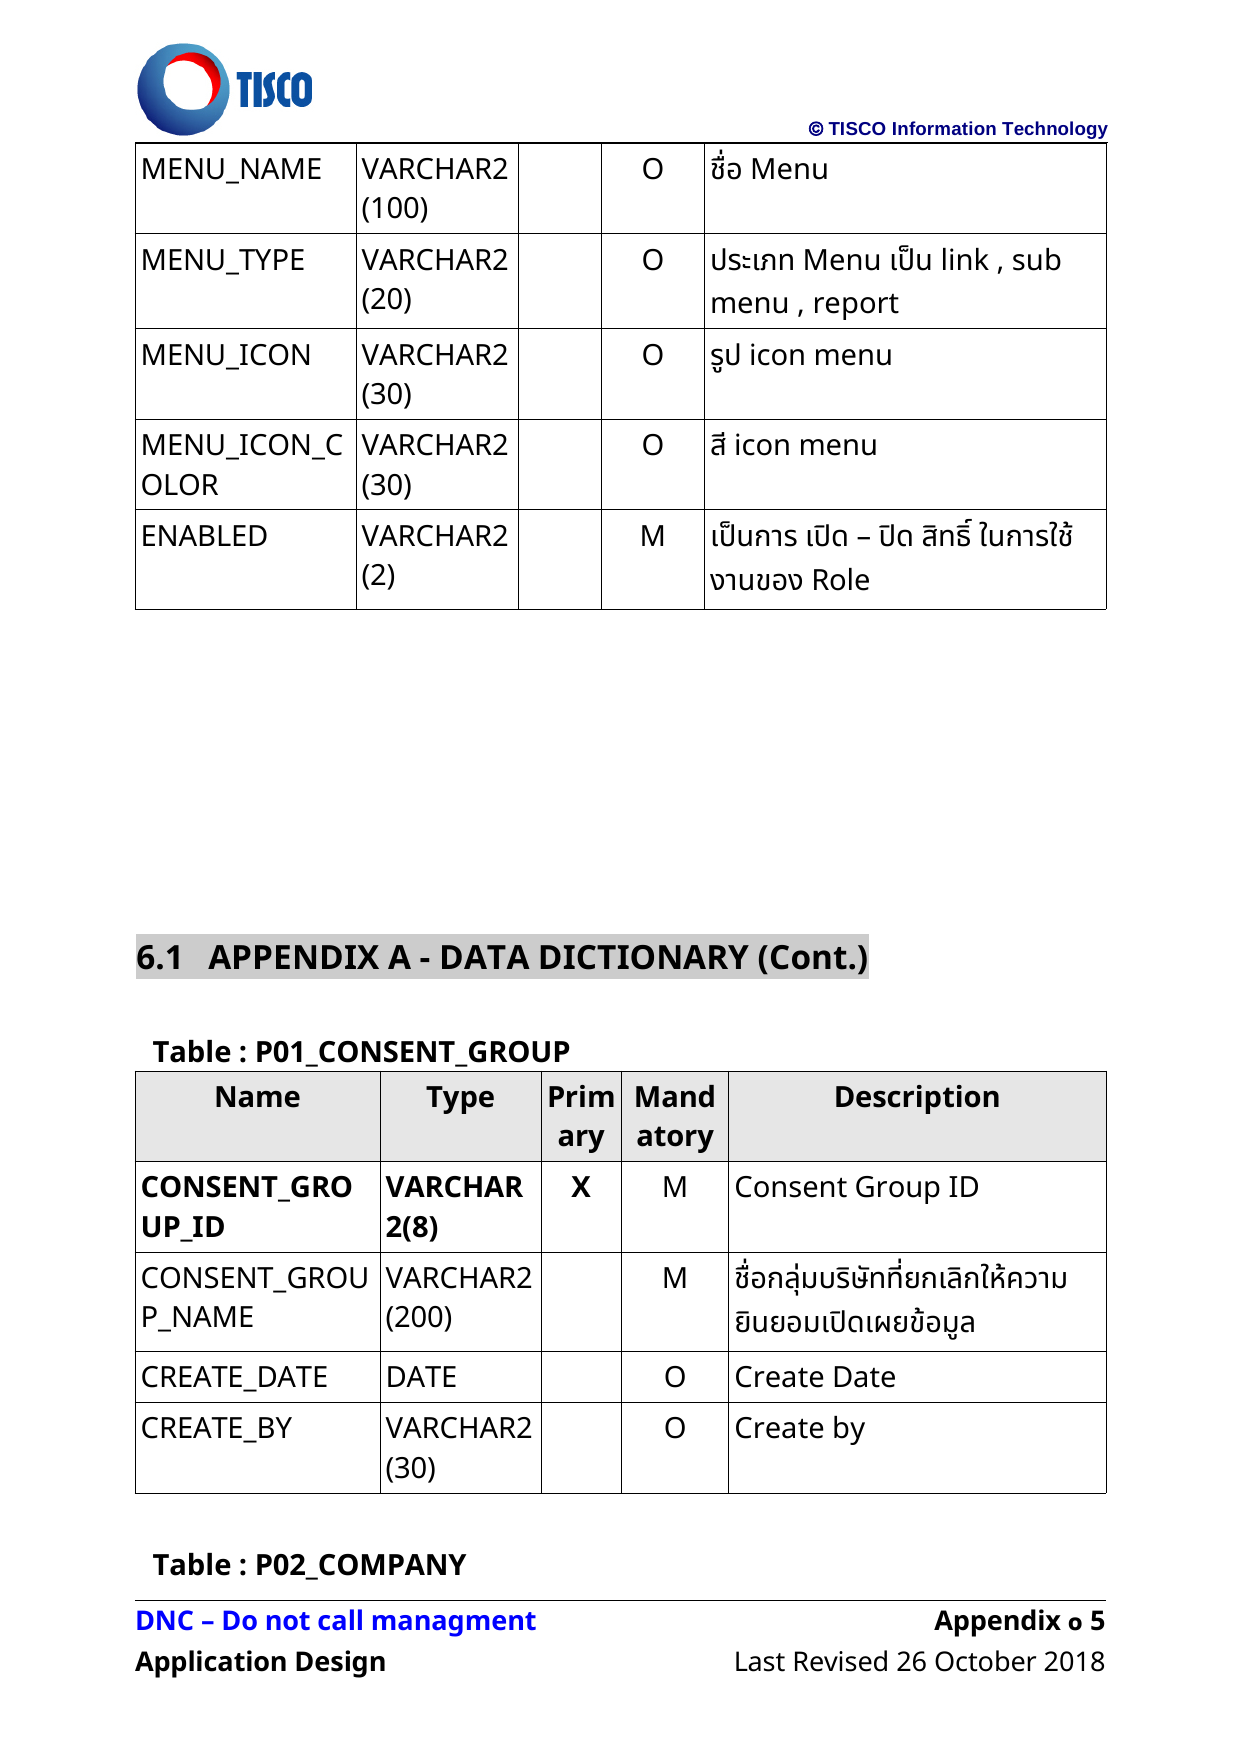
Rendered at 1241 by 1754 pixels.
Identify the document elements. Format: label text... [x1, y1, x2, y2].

table_cell MENU_NAME [136, 144, 356, 233]
table_cell VARCHAR2(8) [381, 1162, 541, 1252]
table_cell [542, 1403, 621, 1493]
table_cell VARCHAR2(30) [357, 329, 518, 419]
table_cell [542, 1253, 621, 1351]
table_cell CONSENT_GROUP_ID [136, 1162, 380, 1252]
table_cell VARCHAR2(100) [357, 144, 518, 233]
table_cell O [622, 1403, 728, 1493]
table_header Description [729, 1072, 1106, 1161]
table_cell สี icon menu [705, 420, 1106, 509]
table_cell ENABLED [136, 510, 356, 609]
table_cell ประเภท Menu เป็น link , sub menu , report [705, 234, 1106, 328]
table_cell Consent Group ID [729, 1162, 1106, 1252]
table_cell MENU_TYPE [136, 234, 356, 328]
table_cell X [542, 1162, 621, 1252]
table_cell M [622, 1162, 728, 1252]
text Table : P02_COMPANY [150, 1544, 1106, 1584]
table_cell O [602, 144, 704, 233]
table_header Mandatory [622, 1072, 728, 1161]
table_cell [519, 144, 601, 233]
table_cell [519, 510, 601, 609]
table_cell VARCHAR2(2) [357, 510, 518, 609]
table_cell VARCHAR2(20) [357, 234, 518, 328]
table_cell CONSENT_GROUP_NAME [136, 1253, 380, 1351]
table_header Name [136, 1072, 380, 1161]
table_cell รูป icon menu [705, 329, 1106, 419]
table_cell MENU_ICON_COLOR [136, 420, 356, 509]
table_cell VARCHAR2(30) [357, 420, 518, 509]
table_header Primary [542, 1072, 621, 1161]
table_cell MENU_ICON [136, 329, 356, 419]
table_cell DATE [381, 1352, 541, 1402]
table_cell VARCHAR2(30) [381, 1403, 541, 1493]
table_cell [542, 1352, 621, 1402]
table_cell O [602, 234, 704, 328]
table_cell O [602, 420, 704, 509]
table_cell [519, 329, 601, 419]
table_cell O [622, 1352, 728, 1402]
table_cell CREATE_BY [136, 1403, 380, 1493]
table_cell O [602, 329, 704, 419]
table_cell Create Date [729, 1352, 1106, 1402]
table_cell ชื่อ Menu [705, 144, 1106, 233]
text Table : P01_CONSENT_GROUP [150, 1031, 1106, 1071]
table_cell VARCHAR2(200) [381, 1253, 541, 1351]
table_cell [519, 234, 601, 328]
table_cell [519, 420, 601, 509]
table_cell M [602, 510, 704, 609]
table_cell เป็นการ เปิด – ปิด สิทธิ์ ในการใช้งานของ Role [705, 510, 1106, 609]
table_cell ชื่อกลุ่มบริษัทที่ยกเลิกให้ความยินยอมเปิดเผยข้อมูล [729, 1253, 1106, 1351]
table_cell Create by [729, 1403, 1106, 1493]
table_header Type [381, 1072, 541, 1161]
table_cell M [622, 1253, 728, 1351]
text 6.1 APPENDIX A - DATA DICTIONARY (Cont.) [136, 933, 1106, 979]
table_cell CREATE_DATE [136, 1352, 380, 1402]
